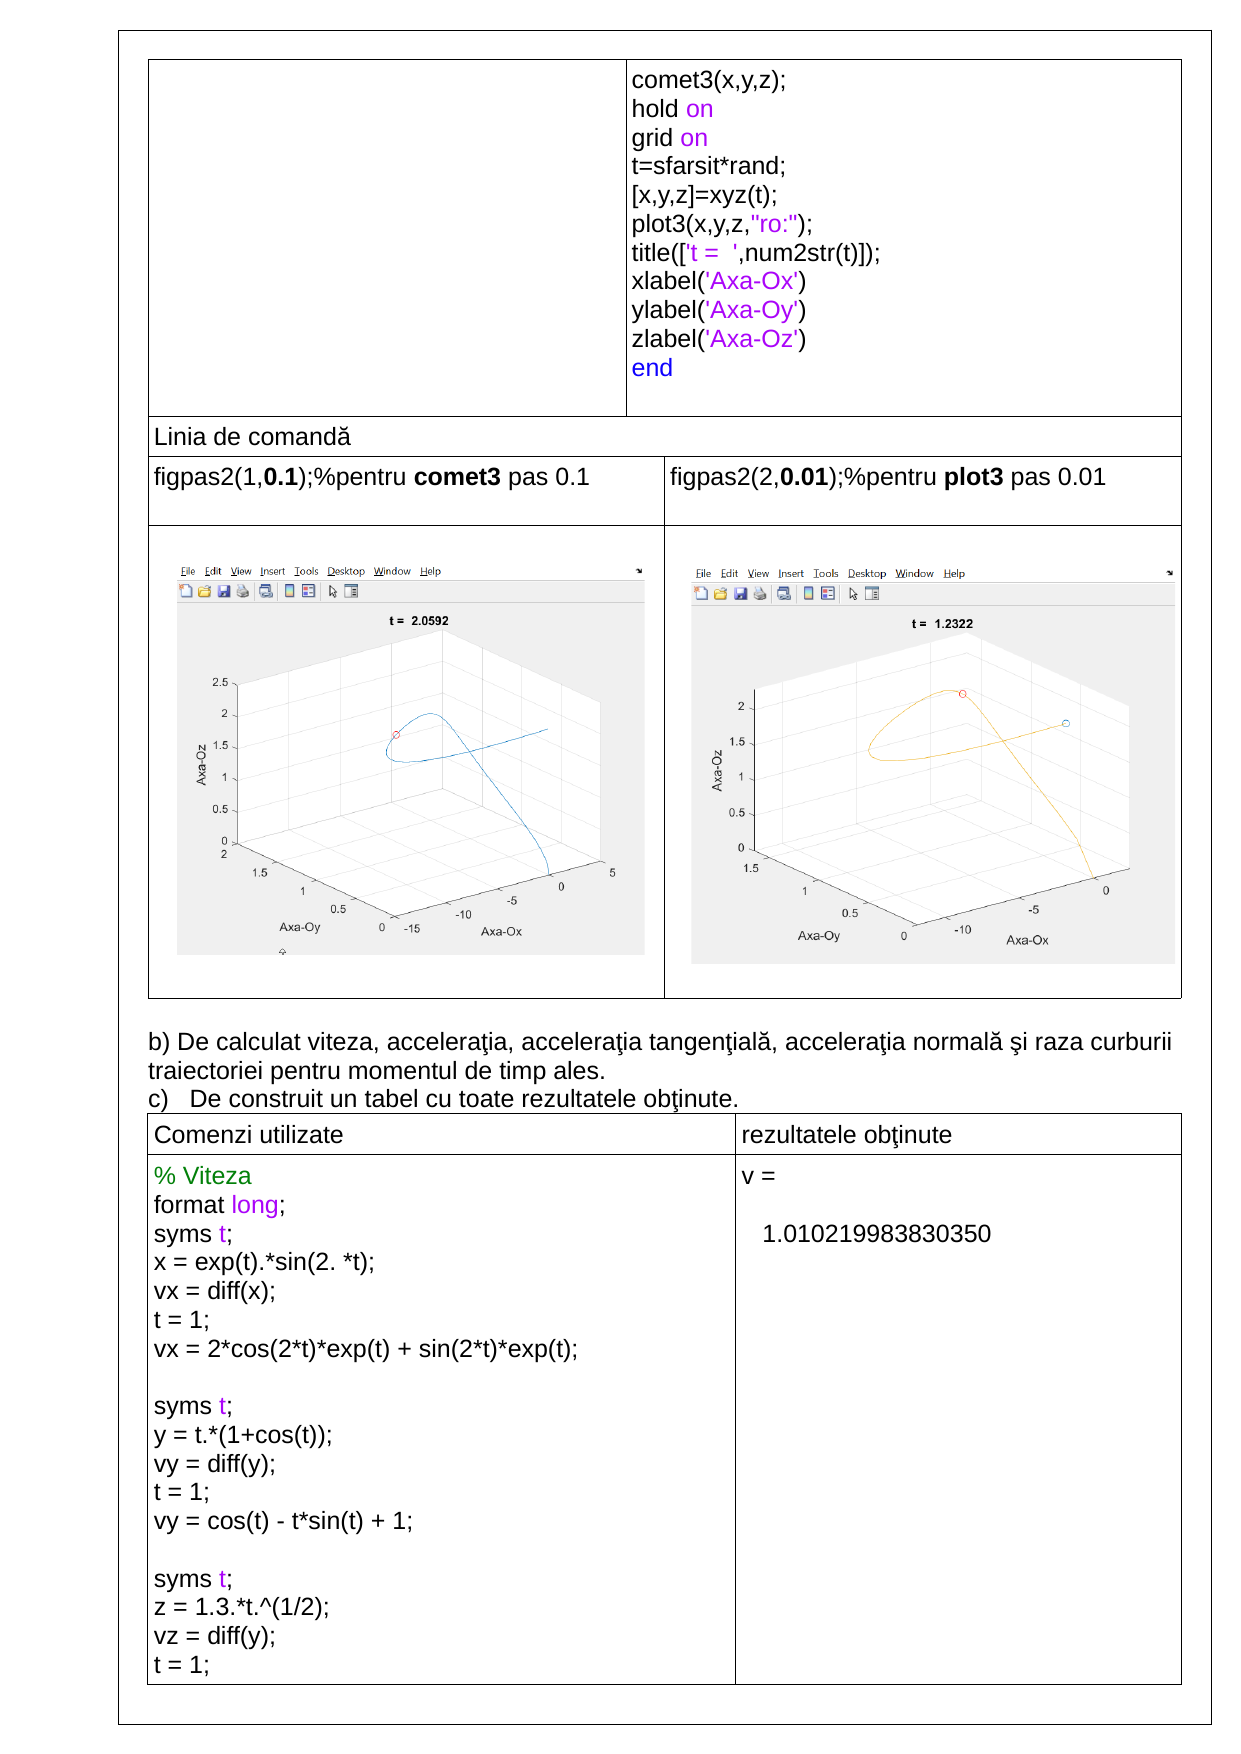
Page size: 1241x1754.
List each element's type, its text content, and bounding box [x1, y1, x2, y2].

table_cell [149, 60, 626, 416]
table_header rezultatele obţinute [736, 1114, 1181, 1154]
table_cell v = 1.010219983830350 [736, 1155, 1181, 1684]
table_cell [149, 526, 664, 998]
text b) De calculat viteza, acceleraţia, acceleraţia tangenţială, acceleraţia normală şi raza curburii traiectoriei pentru momentul de timp ales. [148, 1027, 1181, 1084]
table_cell % Viteza format long; syms t; x = exp(t).*sin(2. *t); vx = diff(x); t = 1; vx = 2*cos(2*t)*exp(t) + sin(2*t)*exp(t); syms t; y = t.*(1+cos(t)); vy = diff(y); t = 1; vy = cos(t) - t*sin(t) + 1; syms t; z = 1.3.*t.^(1/2); vz = diff(y); t = 1; [148, 1155, 735, 1684]
table_cell [665, 526, 1181, 998]
table_header Comenzi utilizate [148, 1114, 735, 1154]
table_cell comet3(x,y,z); hold on grid on t=sfarsit*rand; [x,y,z]=xyz(t); plot3(x,y,z,"ro:"); title(['t = ',num2str(t)]); xlabel('Axa-Ox') ylabel('Axa-Oy') zlabel('Axa-Oz') end [627, 60, 1181, 416]
picture [691, 563, 1176, 964]
table_cell figpas2(1,0.1);%pentru comet3 pas 0.1 [149, 457, 664, 525]
table_cell figpas2(2,0.01);%pentru plot3 pas 0.01 [665, 457, 1181, 525]
table_cell Linia de comandă [149, 417, 1181, 456]
picture [177, 561, 645, 955]
text с) De construit un tabel cu toate rezultatele obţinute. [148, 1084, 1181, 1113]
